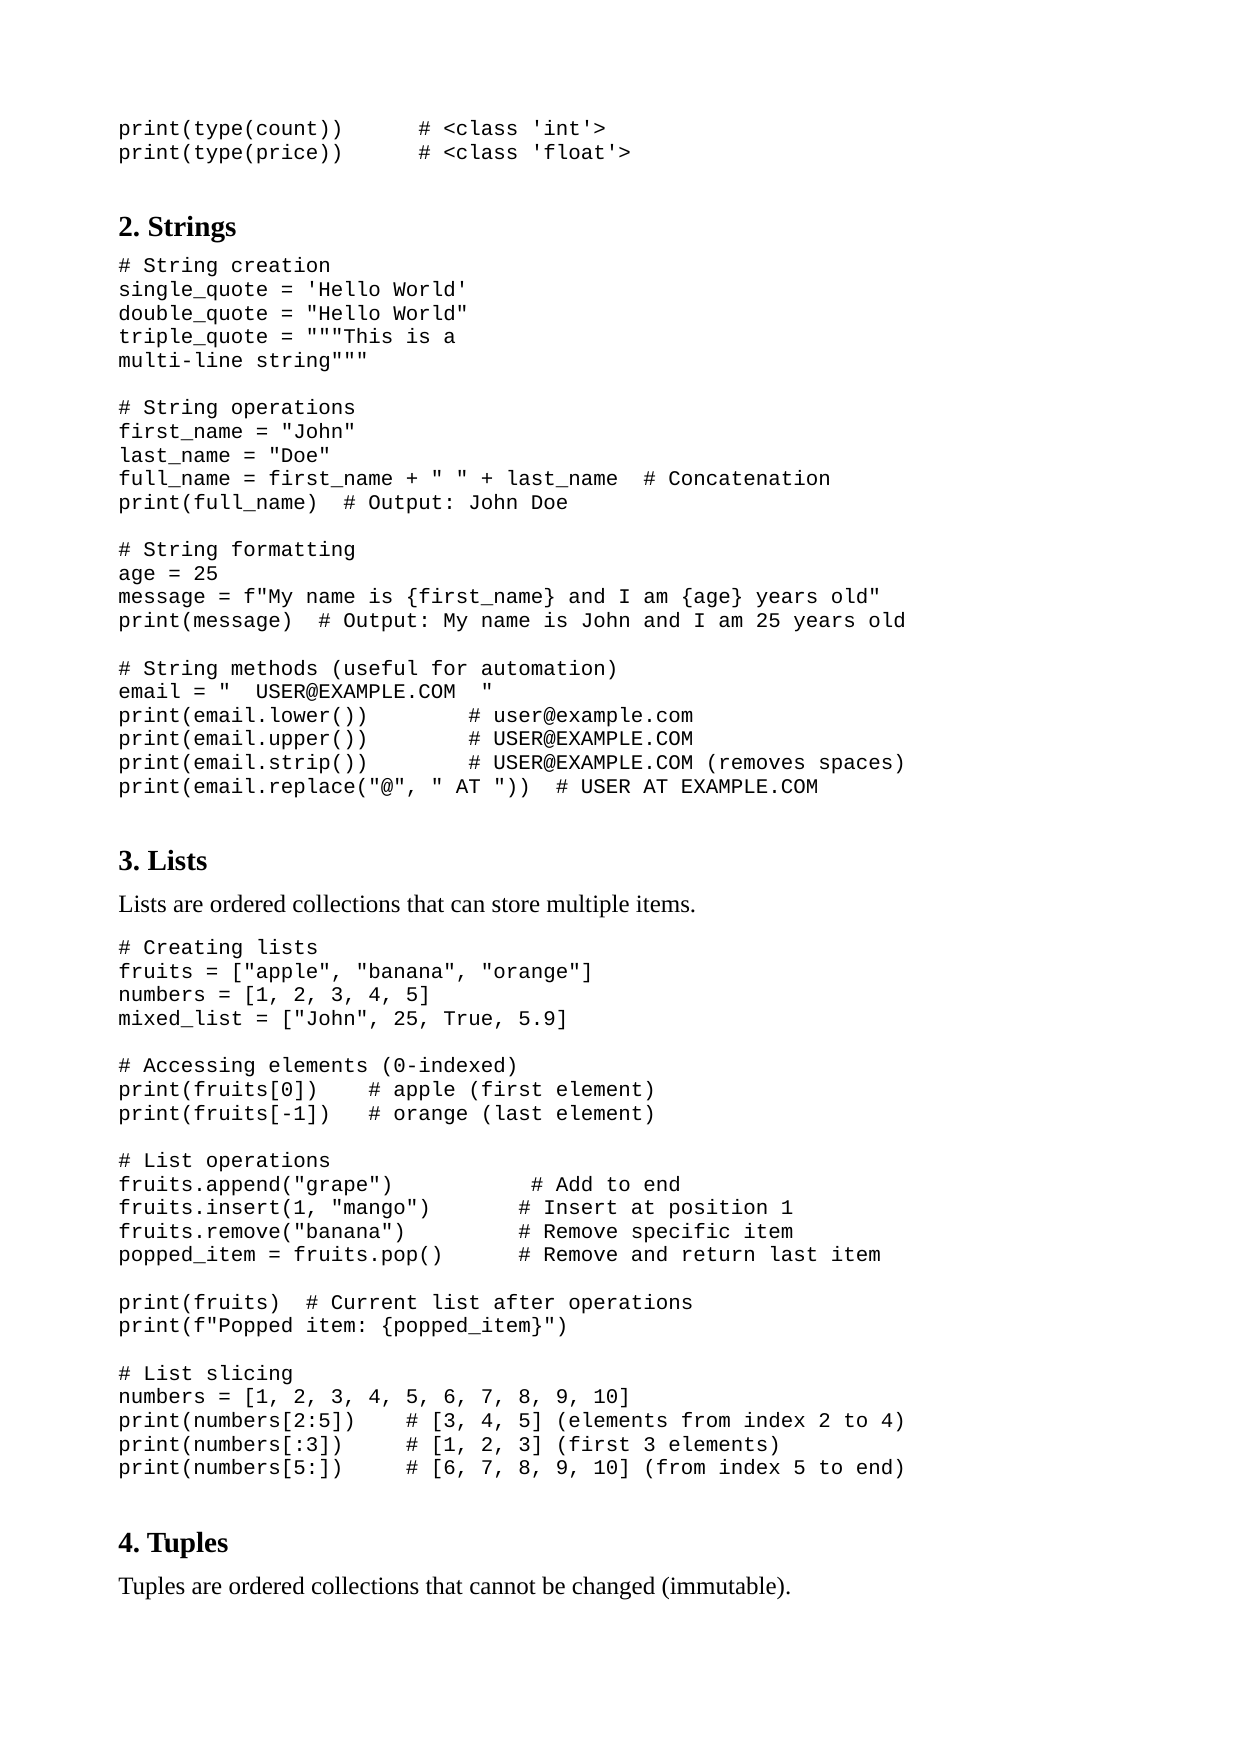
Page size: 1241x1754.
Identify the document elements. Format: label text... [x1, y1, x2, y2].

subtitle 2. Strings [118, 209, 1122, 243]
text print(type(count)) # <class 'int'> [118, 118, 1122, 142]
text numbers = [1, 2, 3, 4, 5] [118, 984, 1122, 1008]
text print(email.lower()) # user@example.com [118, 705, 1122, 728]
text full_name = first_name + " " + last_name # Concatenation [118, 468, 1122, 492]
text # String operations [118, 397, 1122, 421]
text print(fruits[0]) # apple (first element) [118, 1079, 1122, 1103]
text last_name = "Doe" [118, 445, 1122, 468]
text popped_item = fruits.pop() # Remove and return last item [118, 1244, 1122, 1268]
text print(email.replace("@", " AT ")) # USER AT EXAMPLE.COM [118, 776, 1122, 799]
text triple_quote = """This is a [118, 326, 1122, 350]
text # String formatting [118, 539, 1122, 563]
text fruits.insert(1, "mango") # Insert at position 1 [118, 1197, 1122, 1221]
text Lists are ordered collections that can store multiple items. [118, 889, 1122, 918]
text fruits.remove("banana") # Remove specific item [118, 1221, 1122, 1244]
subtitle 3. Lists [118, 843, 1122, 877]
text # Accessing elements (0-indexed) [118, 1055, 1122, 1079]
text print(email.strip()) # USER@EXAMPLE.COM (removes spaces) [118, 752, 1122, 776]
text email = " USER@EXAMPLE.COM " [118, 681, 1122, 705]
text print(numbers[:3]) # [1, 2, 3] (first 3 elements) [118, 1434, 1122, 1457]
text print(type(price)) # <class 'float'> [118, 142, 1122, 165]
text # Creating lists [118, 937, 1122, 961]
text # List operations [118, 1150, 1122, 1173]
text double_quote = "Hello World" [118, 303, 1122, 326]
text mixed_list = ["John", 25, True, 5.9] [118, 1008, 1122, 1032]
text multi-line string""" [118, 350, 1122, 374]
text age = 25 [118, 563, 1122, 587]
text print(numbers[2:5]) # [3, 4, 5] (elements from index 2 to 4) [118, 1410, 1122, 1434]
text print(message) # Output: My name is John and I am 25 years old [118, 610, 1122, 634]
subtitle 4. Tuples [118, 1525, 1122, 1558]
text # String creation [118, 256, 1122, 279]
text print(full_name) # Output: John Doe [118, 492, 1122, 516]
text print(fruits[-1]) # orange (last element) [118, 1103, 1122, 1126]
text message = f"My name is {first_name} and I am {age} years old" [118, 587, 1122, 610]
text numbers = [1, 2, 3, 4, 5, 6, 7, 8, 9, 10] [118, 1386, 1122, 1410]
text print(f"Popped item: {popped_item}") [118, 1315, 1122, 1339]
text first_name = "John" [118, 421, 1122, 445]
text Tuples are ordered collections that cannot be changed (immutable). [118, 1571, 1122, 1600]
text # List slicing [118, 1363, 1122, 1386]
text print(fruits) # Current list after operations [118, 1292, 1122, 1315]
text fruits = ["apple", "banana", "orange"] [118, 961, 1122, 984]
text print(numbers[5:]) # [6, 7, 8, 9, 10] (from index 5 to end) [118, 1457, 1122, 1481]
text single_quote = 'Hello World' [118, 279, 1122, 303]
text fruits.append("grape") # Add to end [118, 1173, 1122, 1197]
text # String methods (useful for automation) [118, 657, 1122, 681]
text print(email.upper()) # USER@EXAMPLE.COM [118, 728, 1122, 752]
